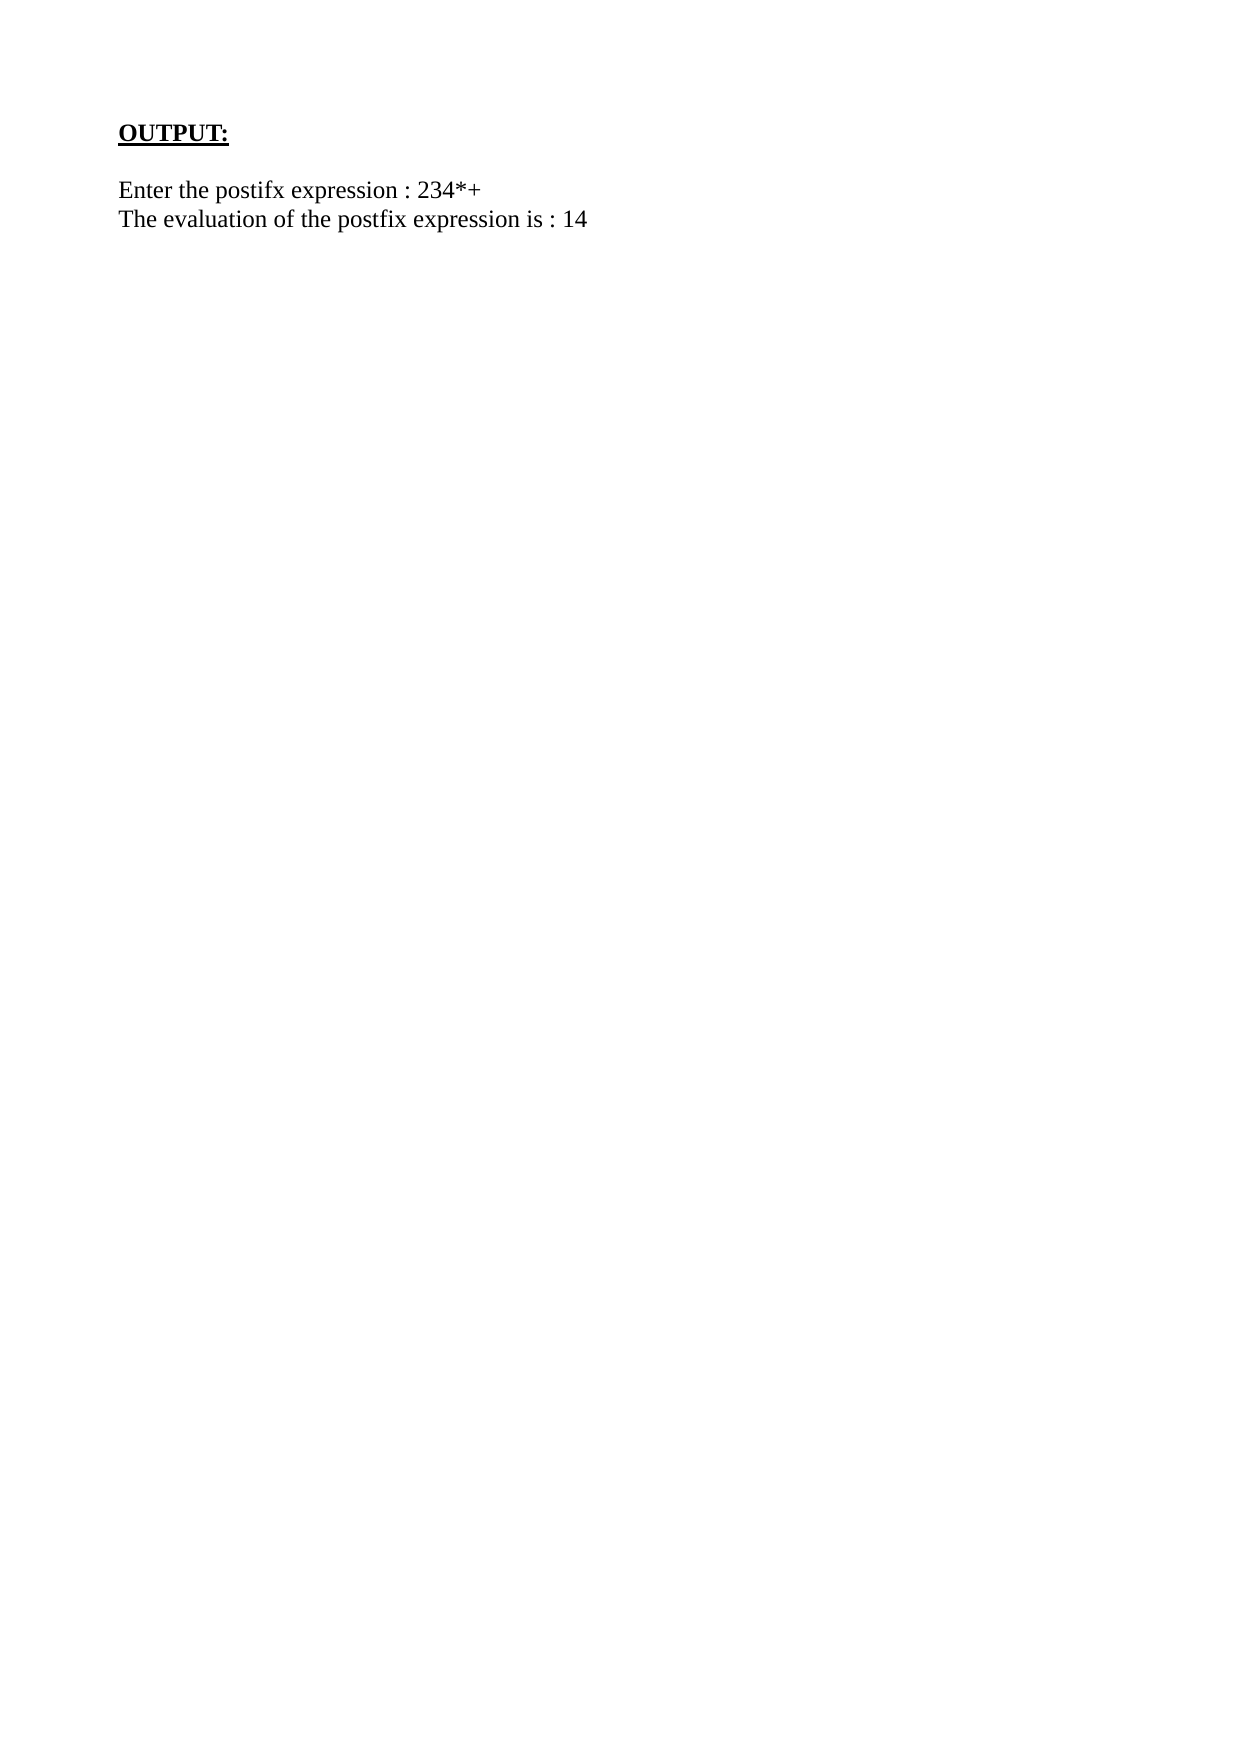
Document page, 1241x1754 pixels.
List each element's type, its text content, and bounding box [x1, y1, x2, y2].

text OUTPUT: [118, 118, 1122, 147]
text The evaluation of the postfix expression is : 14 [118, 204, 1122, 233]
text Enter the postifx expression : 234*+ [118, 176, 1122, 204]
